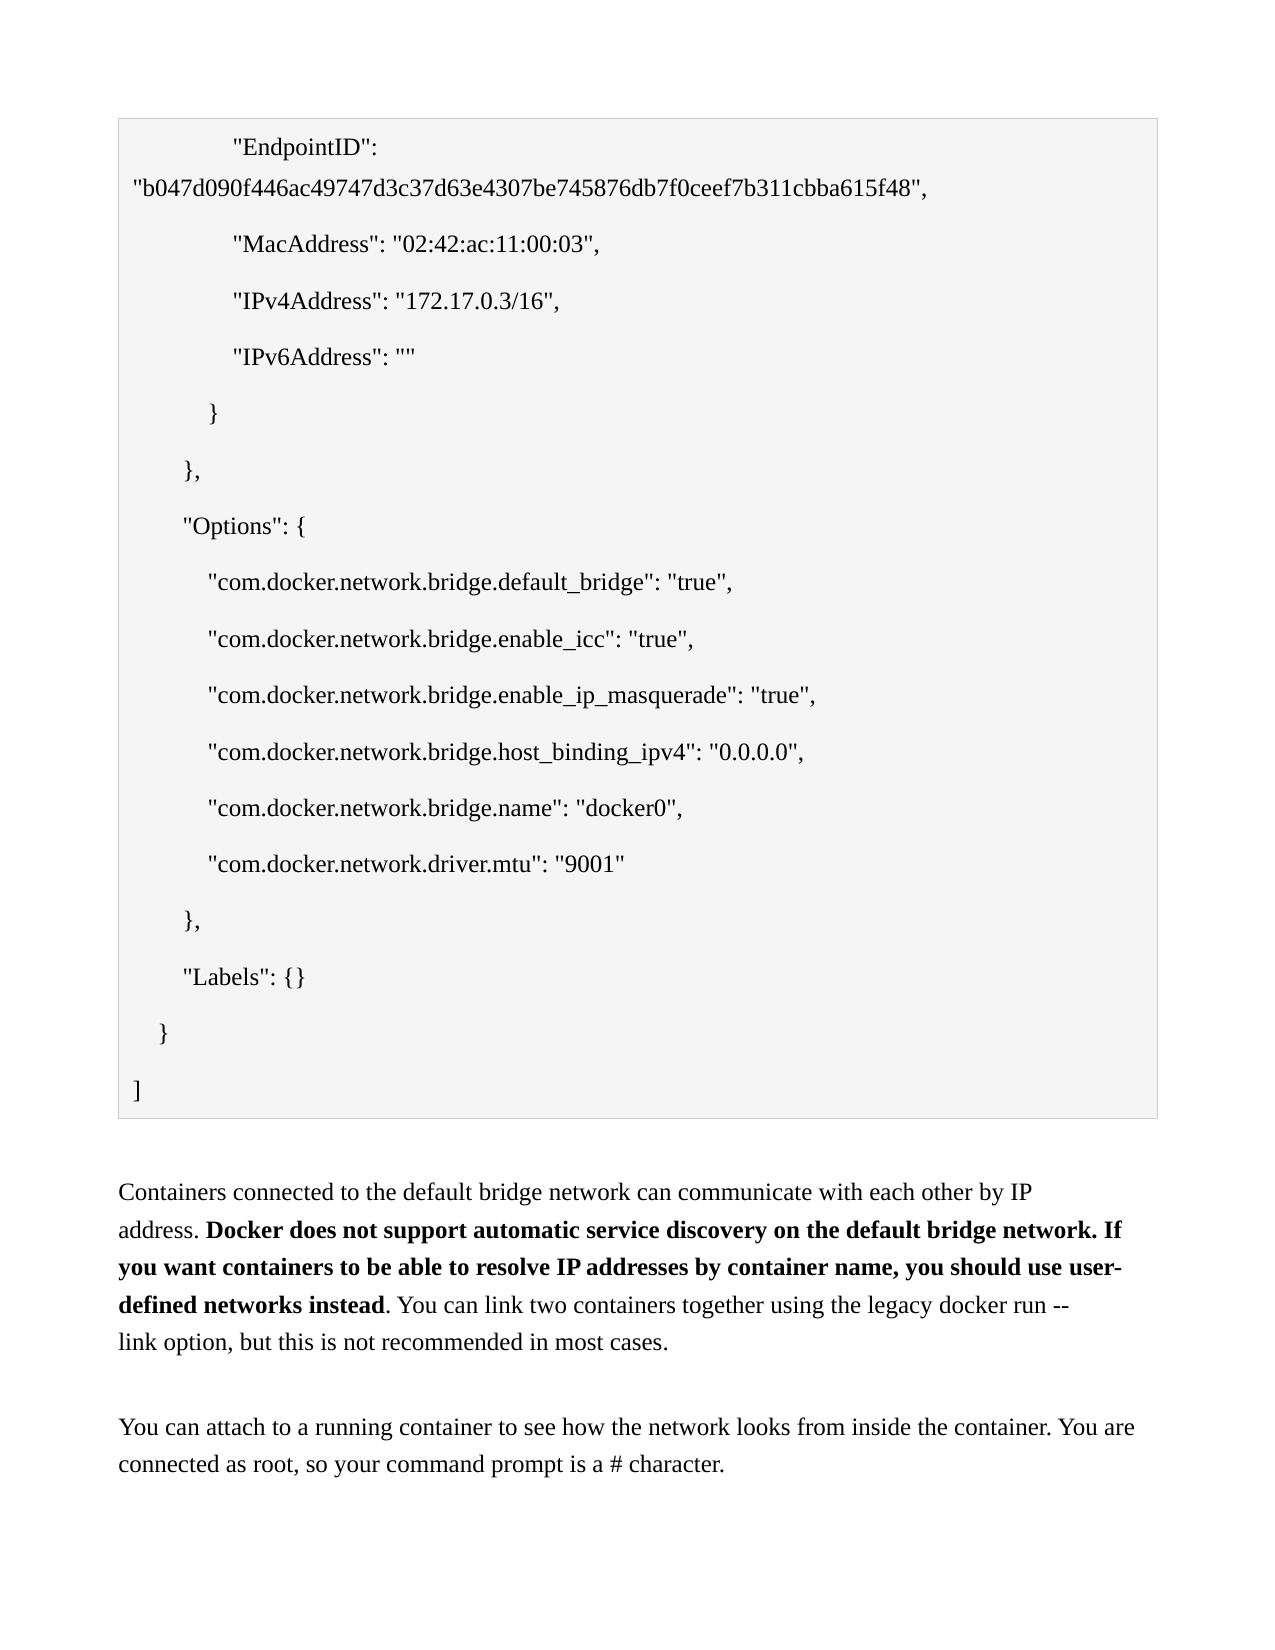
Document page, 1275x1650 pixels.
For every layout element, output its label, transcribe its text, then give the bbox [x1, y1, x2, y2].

text "com.docker.network.bridge.host_binding_ipv4": "0.0.0.0", [119, 722, 1157, 765]
text "IPv6Address": "" [119, 328, 1157, 371]
text "com.docker.network.bridge.default_bridge": "true", [119, 553, 1157, 596]
text }, [119, 891, 1157, 934]
text }, [119, 441, 1157, 483]
text "EndpointID": "b047d090f446ac49747d3c37d63e4307be745876db7f0ceef7b311cbba615f48", [119, 119, 1157, 202]
text "com.docker.network.bridge.enable_icc": "true", [119, 610, 1157, 653]
text You can attach to a running container to see how the network looks from inside the container. You are connected as root, so your command prompt is a # character. [118, 1403, 1157, 1478]
text "Options": { [119, 497, 1157, 540]
text "com.docker.network.bridge.enable_ip_masquerade": "true", [119, 666, 1157, 709]
text "com.docker.network.bridge.name": "docker0", [119, 779, 1157, 822]
text "com.docker.network.driver.mtu": "9001" [119, 835, 1157, 878]
text ] [119, 1061, 1157, 1118]
text } [119, 384, 1157, 427]
text "Labels": {} [119, 948, 1157, 991]
text Containers connected to the default bridge network can communicate with each other by IP address. Docker does not support automatic service discovery on the default bridge network. If you want containers to be able to resolve IP addresses by container name, you should use user-defined networks instead. You can link two containers together using the legacy docker run --link option, but this is not recommended in most cases. [118, 1169, 1157, 1356]
text "IPv4Address": "172.17.0.3/16", [119, 272, 1157, 314]
text "MacAddress": "02:42:ac:11:00:03", [119, 215, 1157, 258]
text } [119, 1004, 1157, 1047]
